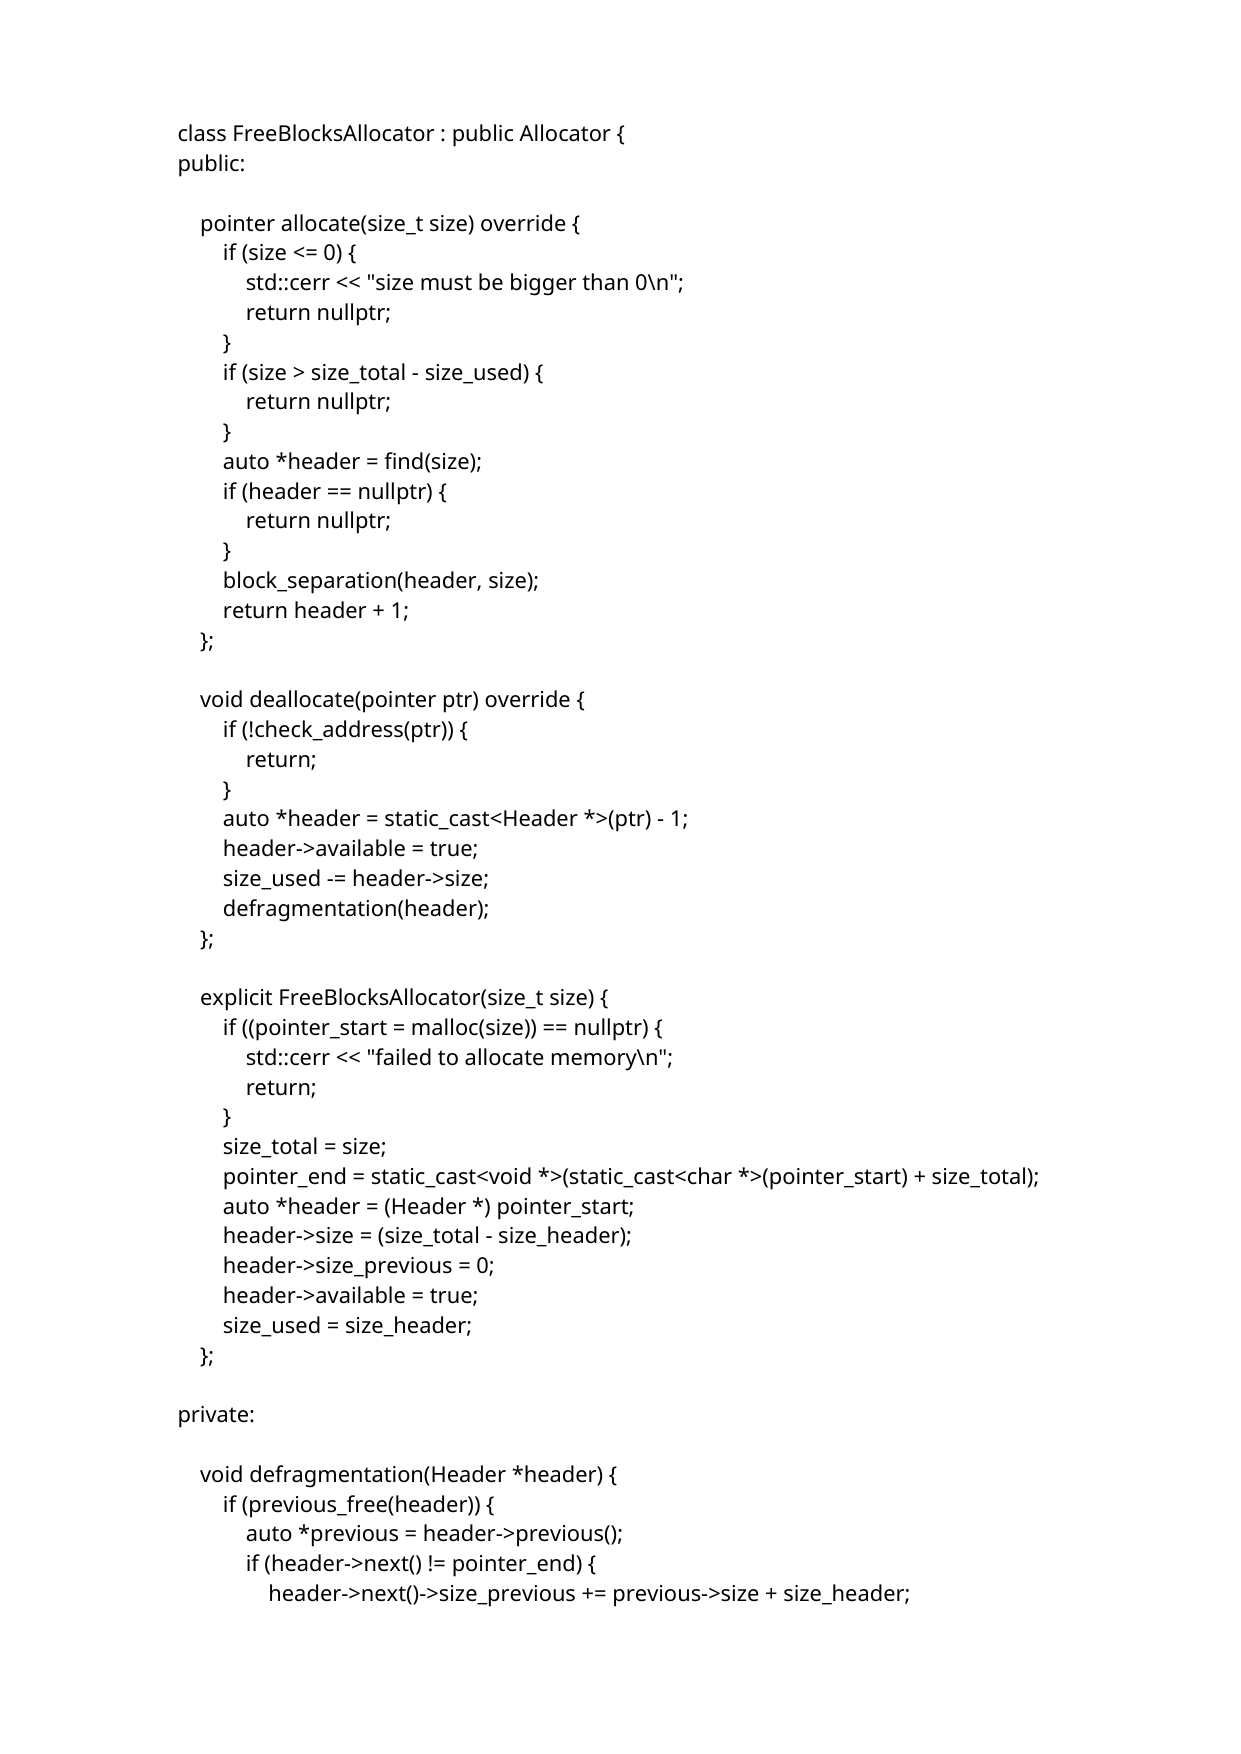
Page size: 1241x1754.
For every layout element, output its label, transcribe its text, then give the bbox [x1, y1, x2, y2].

text if ((pointer_start = malloc(size)) == nullptr) { [177, 1012, 1152, 1042]
text auto *header = find(size); [177, 446, 1152, 476]
text return; [177, 744, 1152, 773]
text return nullptr; [177, 386, 1152, 416]
text block_separation(header, size); [177, 565, 1152, 595]
text header->available = true; [177, 1280, 1152, 1310]
text } [177, 535, 1152, 565]
text auto *previous = header->previous(); [177, 1518, 1152, 1548]
text if (size <= 0) { [177, 237, 1152, 267]
text } [177, 773, 1152, 803]
text header->available = true; [177, 833, 1152, 863]
text return header + 1; [177, 595, 1152, 624]
text std::cerr << "size must be bigger than 0\n"; [177, 267, 1152, 297]
text std::cerr << "failed to allocate memory\n"; [177, 1042, 1152, 1071]
text public: [177, 148, 1152, 178]
text } [177, 1101, 1152, 1131]
text if (previous_free(header)) { [177, 1488, 1152, 1518]
text return nullptr; [177, 297, 1152, 327]
text if (header == nullptr) { [177, 476, 1152, 505]
text size_used = size_header; [177, 1310, 1152, 1339]
text auto *header = static_cast<Header *>(ptr) - 1; [177, 803, 1152, 833]
text class FreeBlocksAllocator : public Allocator { [177, 118, 1152, 148]
text size_total = size; [177, 1131, 1152, 1161]
text header->next()->size_previous += previous->size + size_header; [177, 1578, 1152, 1608]
text explicit FreeBlocksAllocator(size_t size) { [177, 982, 1152, 1012]
text } [177, 327, 1152, 356]
text private: [177, 1399, 1152, 1429]
text header->size = (size_total - size_header); [177, 1220, 1152, 1250]
text auto *header = (Header *) pointer_start; [177, 1191, 1152, 1220]
text pointer allocate(size_t size) override { [177, 207, 1152, 237]
text void defragmentation(Header *header) { [177, 1459, 1152, 1488]
text void deallocate(pointer ptr) override { [177, 684, 1152, 714]
text }; [177, 624, 1152, 654]
text size_used -= header->size; [177, 863, 1152, 893]
text pointer_end = static_cast<void *>(static_cast<char *>(pointer_start) + size_total); [177, 1161, 1152, 1191]
text return nullptr; [177, 505, 1152, 535]
text if (size > size_total - size_used) { [177, 356, 1152, 386]
text header->size_previous = 0; [177, 1250, 1152, 1280]
text } [177, 416, 1152, 446]
text if (!check_address(ptr)) { [177, 714, 1152, 744]
text return; [177, 1071, 1152, 1101]
text }; [177, 1339, 1152, 1369]
text if (header->next() != pointer_end) { [177, 1548, 1152, 1578]
text }; [177, 922, 1152, 952]
text defragmentation(header); [177, 893, 1152, 922]
